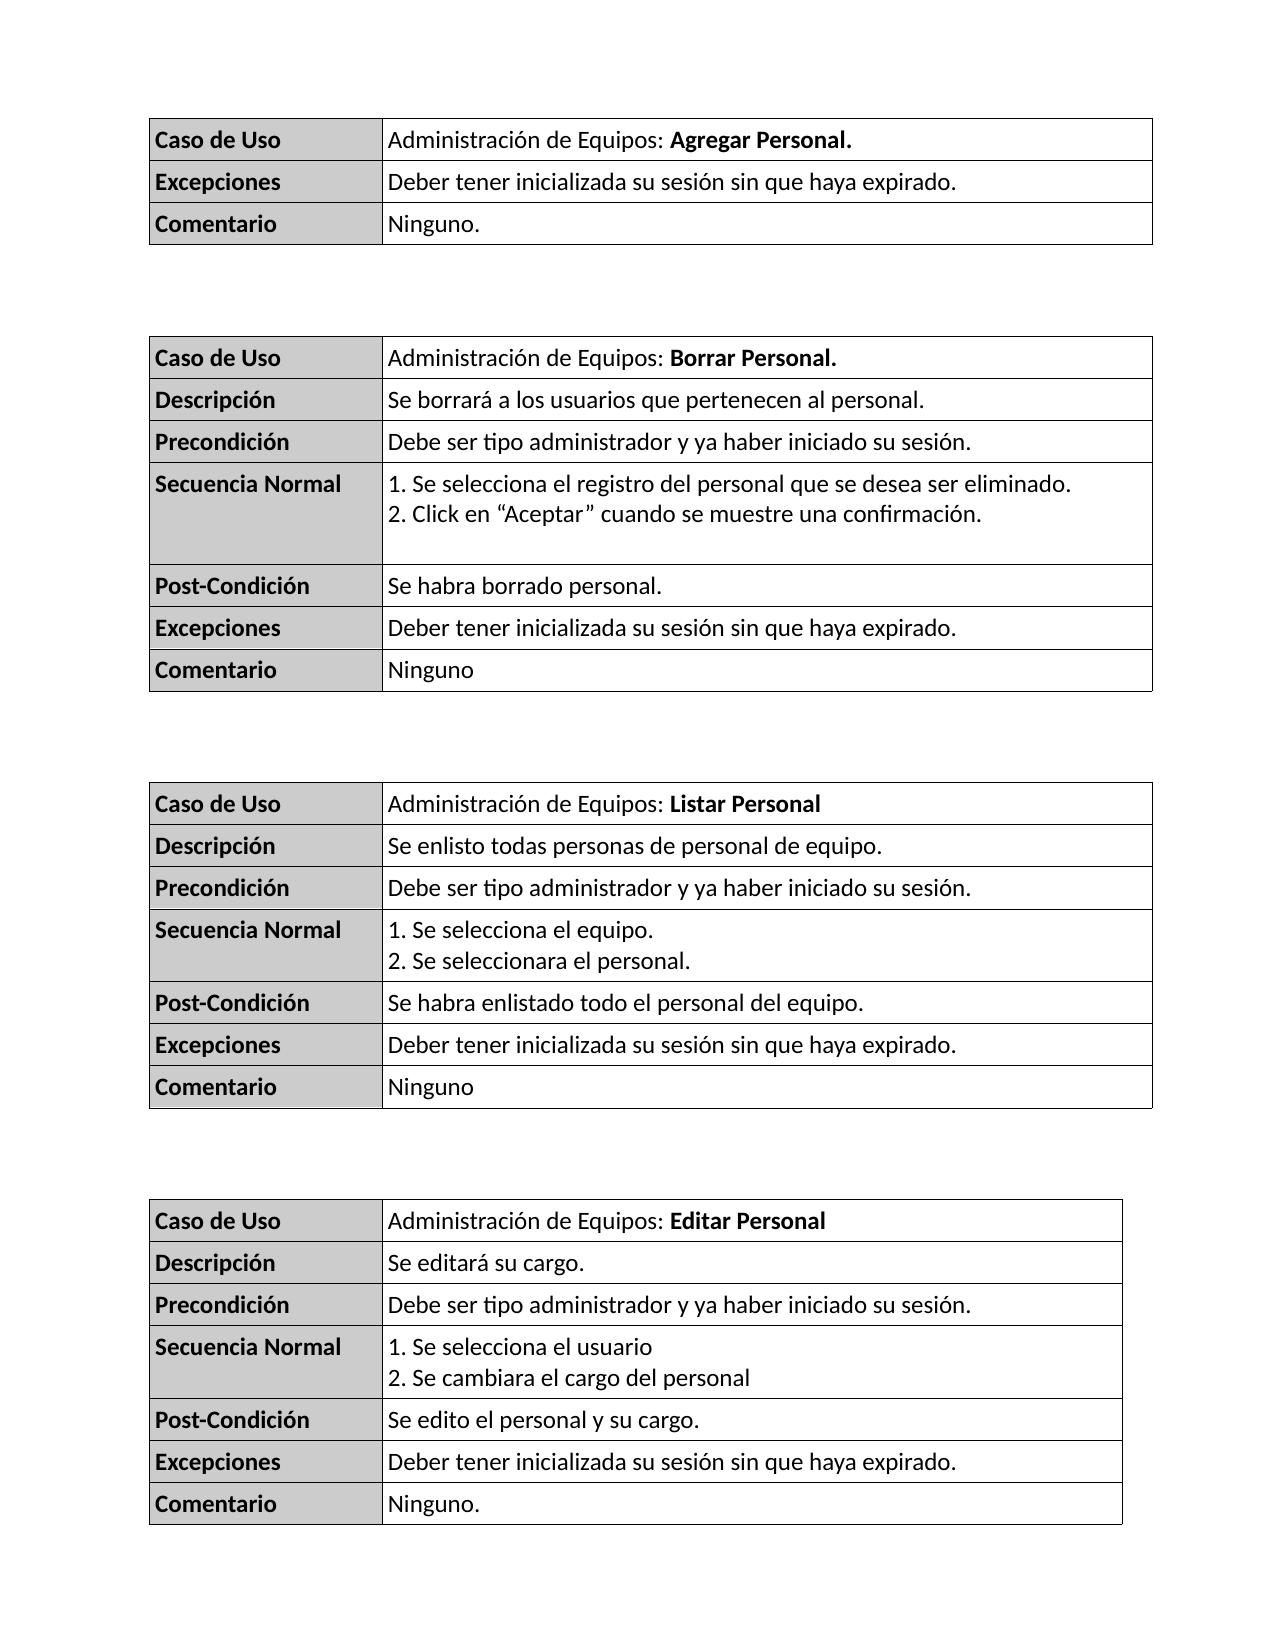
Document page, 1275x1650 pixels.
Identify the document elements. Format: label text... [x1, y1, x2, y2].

table_cell Post-Condición [150, 982, 382, 1023]
table_cell Comentario [150, 1066, 382, 1107]
table_cell Excepciones [150, 607, 382, 648]
table_header Caso de Uso [150, 783, 382, 824]
table_cell Excepciones [150, 161, 382, 202]
table_cell Comentario [150, 203, 382, 244]
table_cell 1. Se selecciona el registro del personal que se desea ser eliminado. 2. Click en “Aceptar” cuando se muestre una confirmación. [383, 463, 1152, 564]
table_cell Se edito el personal y su cargo. [383, 1399, 1122, 1440]
table_cell Deber tener inicializada su sesión sin que haya expirado. [383, 1024, 1152, 1065]
table_header Administración de Equipos: Listar Personal [383, 783, 1152, 824]
table_cell Se habra enlistado todo el personal del equipo. [383, 982, 1152, 1023]
table_cell Descripción [150, 825, 382, 866]
table_cell Deber tener inicializada su sesión sin que haya expirado. [383, 607, 1152, 648]
table_cell Precondición [150, 421, 382, 462]
table_cell Deber tener inicializada su sesión sin que haya expirado. [383, 1441, 1122, 1482]
table_cell Ninguno. [383, 203, 1152, 244]
table_cell Comentario [150, 650, 382, 691]
table_header Caso de Uso [150, 119, 382, 160]
table_header Administración de Equipos: Agregar Personal. [383, 119, 1152, 160]
table_cell Ninguno. [383, 1483, 1122, 1524]
table_cell Se habra borrado personal. [383, 565, 1152, 606]
table_cell Ninguno [383, 1066, 1152, 1107]
table_cell Post-Condición [150, 1399, 382, 1440]
table_cell Se borrará a los usuarios que pertenecen al personal. [383, 379, 1152, 420]
table_cell 1. Se selecciona el usuario 2. Se cambiara el cargo del personal [383, 1326, 1122, 1398]
table_cell Debe ser tipo administrador y ya haber iniciado su sesión. [383, 421, 1152, 462]
table_cell Precondición [150, 1284, 382, 1325]
table_cell Excepciones [150, 1024, 382, 1065]
table_cell Excepciones [150, 1441, 382, 1482]
table_header Administración de Equipos: Editar Personal [383, 1200, 1122, 1241]
table_cell Secuencia Normal [150, 910, 382, 981]
table_cell Debe ser tipo administrador y ya haber iniciado su sesión. [383, 867, 1152, 908]
table_cell Secuencia Normal [150, 1326, 382, 1398]
table_cell Deber tener inicializada su sesión sin que haya expirado. [383, 161, 1152, 202]
table_cell Se enlisto todas personas de personal de equipo. [383, 825, 1152, 866]
table_cell Debe ser tipo administrador y ya haber iniciado su sesión. [383, 1284, 1122, 1325]
table_header Administración de Equipos: Borrar Personal. [383, 337, 1152, 378]
table_cell Secuencia Normal [150, 463, 382, 564]
table_cell Descripción [150, 379, 382, 420]
table_cell Comentario [150, 1483, 382, 1524]
table_cell Descripción [150, 1242, 382, 1283]
table_cell Ninguno [383, 650, 1152, 691]
table_cell Post-Condición [150, 565, 382, 606]
table_cell Se editará su cargo. [383, 1242, 1122, 1283]
table_header Caso de Uso [150, 1200, 382, 1241]
table_header Caso de Uso [150, 337, 382, 378]
table_cell 1. Se selecciona el equipo. 2. Se seleccionara el personal. [383, 910, 1152, 981]
table_cell Precondición [150, 867, 382, 908]
